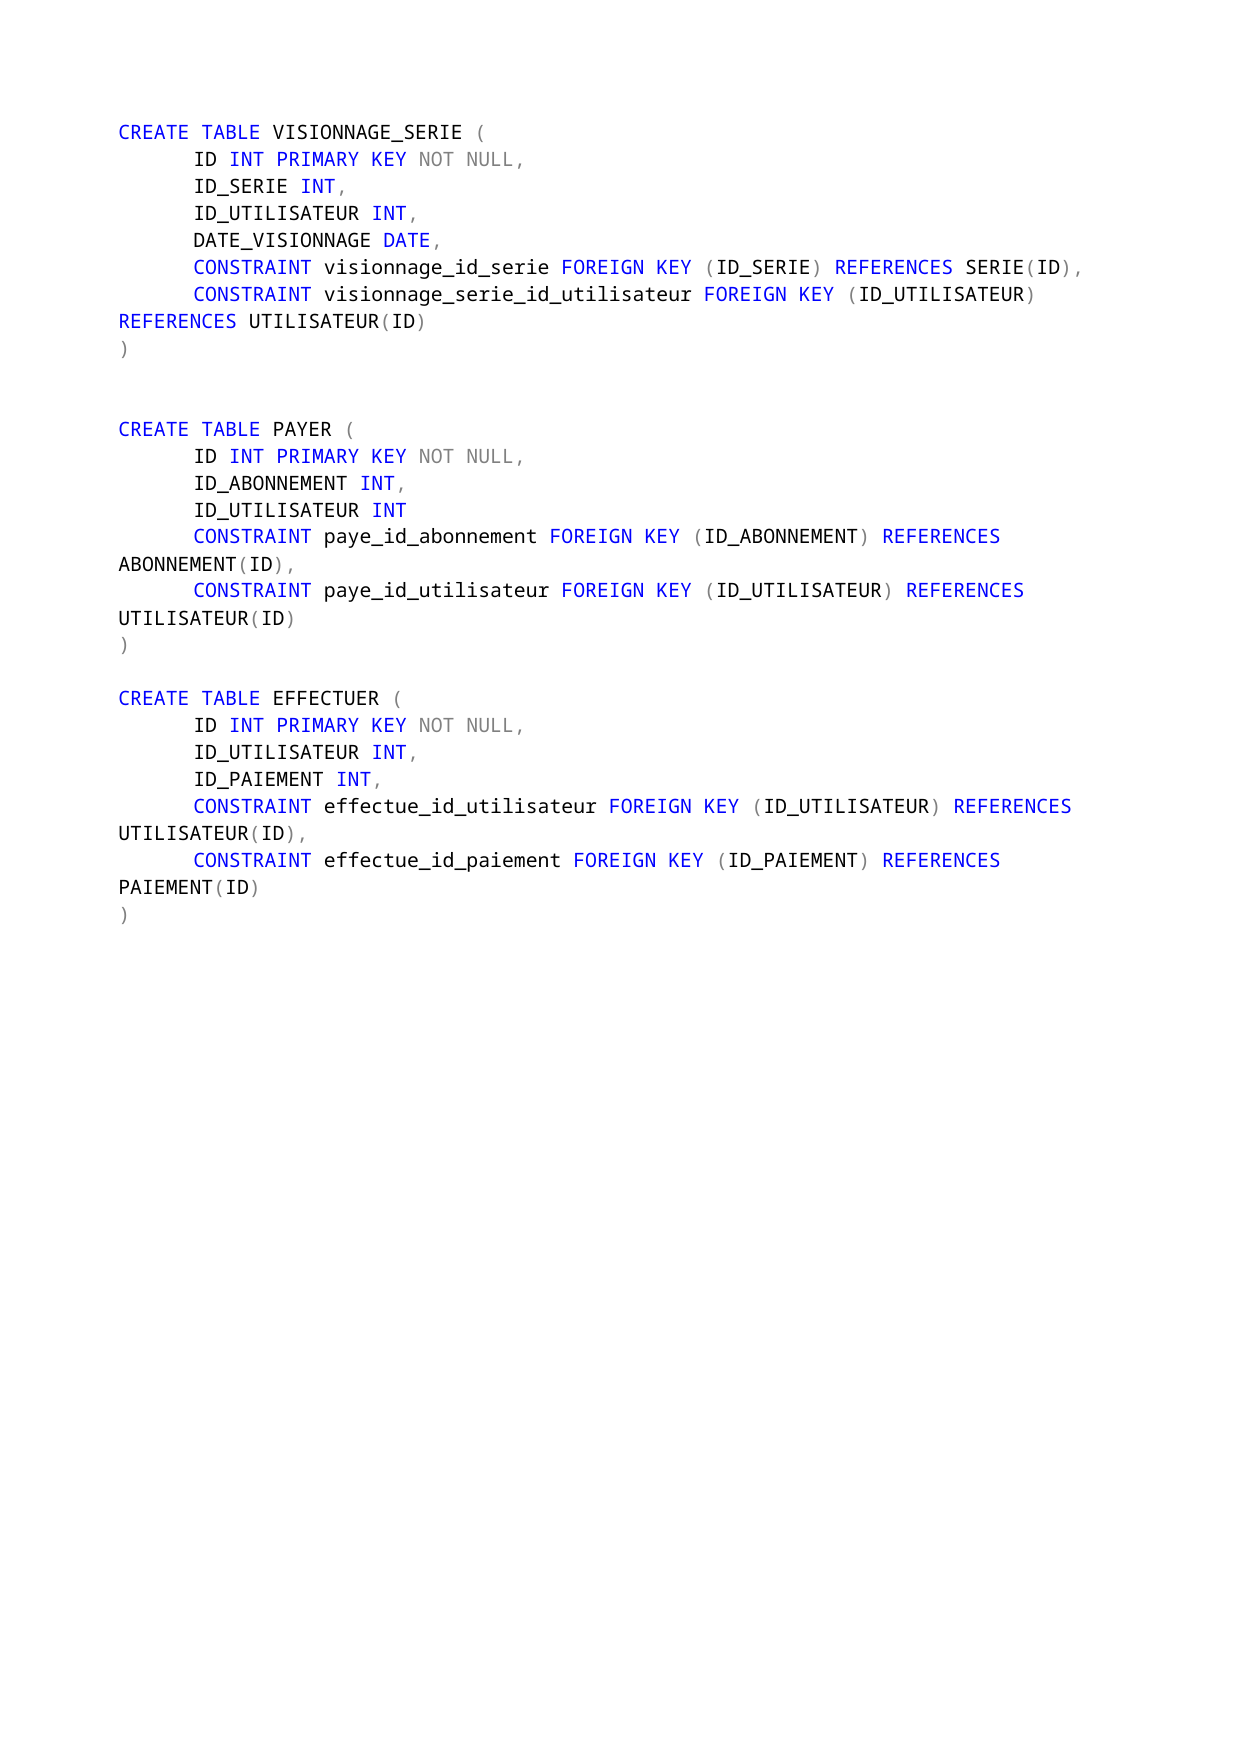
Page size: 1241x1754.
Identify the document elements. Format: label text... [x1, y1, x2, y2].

text CONSTRAINT visionnage_serie_id_utilisateur FOREIGN KEY (ID_UTILISATEUR) REFERENCES UTILISATEUR(ID) [118, 280, 1122, 334]
text CONSTRAINT paye_id_utilisateur FOREIGN KEY (ID_UTILISATEUR) REFERENCES UTILISATEUR(ID) [118, 577, 1122, 631]
text ID_UTILISATEUR INT, [118, 199, 1122, 226]
text CONSTRAINT effectue_id_paiement FOREIGN KEY (ID_PAIEMENT) REFERENCES PAIEMENT(ID) [118, 847, 1122, 901]
text ID INT PRIMARY KEY NOT NULL, [118, 442, 1122, 469]
text ID_PAIEMENT INT, [118, 766, 1122, 793]
text CONSTRAINT effectue_id_utilisateur FOREIGN KEY (ID_UTILISATEUR) REFERENCES UTILISATEUR(ID), [118, 793, 1122, 847]
text ID_UTILISATEUR INT [118, 496, 1122, 523]
text ) [118, 334, 1122, 361]
text ID_SERIE INT, [118, 172, 1122, 199]
text ID INT PRIMARY KEY NOT NULL, [118, 145, 1122, 172]
text CONSTRAINT visionnage_id_serie FOREIGN KEY (ID_SERIE) REFERENCES SERIE(ID), [118, 253, 1122, 280]
text ID_UTILISATEUR INT, [118, 739, 1122, 766]
text ) [118, 631, 1122, 658]
text ID INT PRIMARY KEY NOT NULL, [118, 712, 1122, 739]
text CONSTRAINT paye_id_abonnement FOREIGN KEY (ID_ABONNEMENT) REFERENCES ABONNEMENT(ID), [118, 523, 1122, 577]
text DATE_VISIONNAGE DATE, [118, 226, 1122, 253]
text ) [118, 901, 1122, 927]
text CREATE TABLE EFFECTUER ( [118, 685, 1122, 712]
text CREATE TABLE VISIONNAGE_SERIE ( [118, 118, 1122, 145]
text CREATE TABLE PAYER ( [118, 415, 1122, 442]
text ID_ABONNEMENT INT, [118, 469, 1122, 496]
